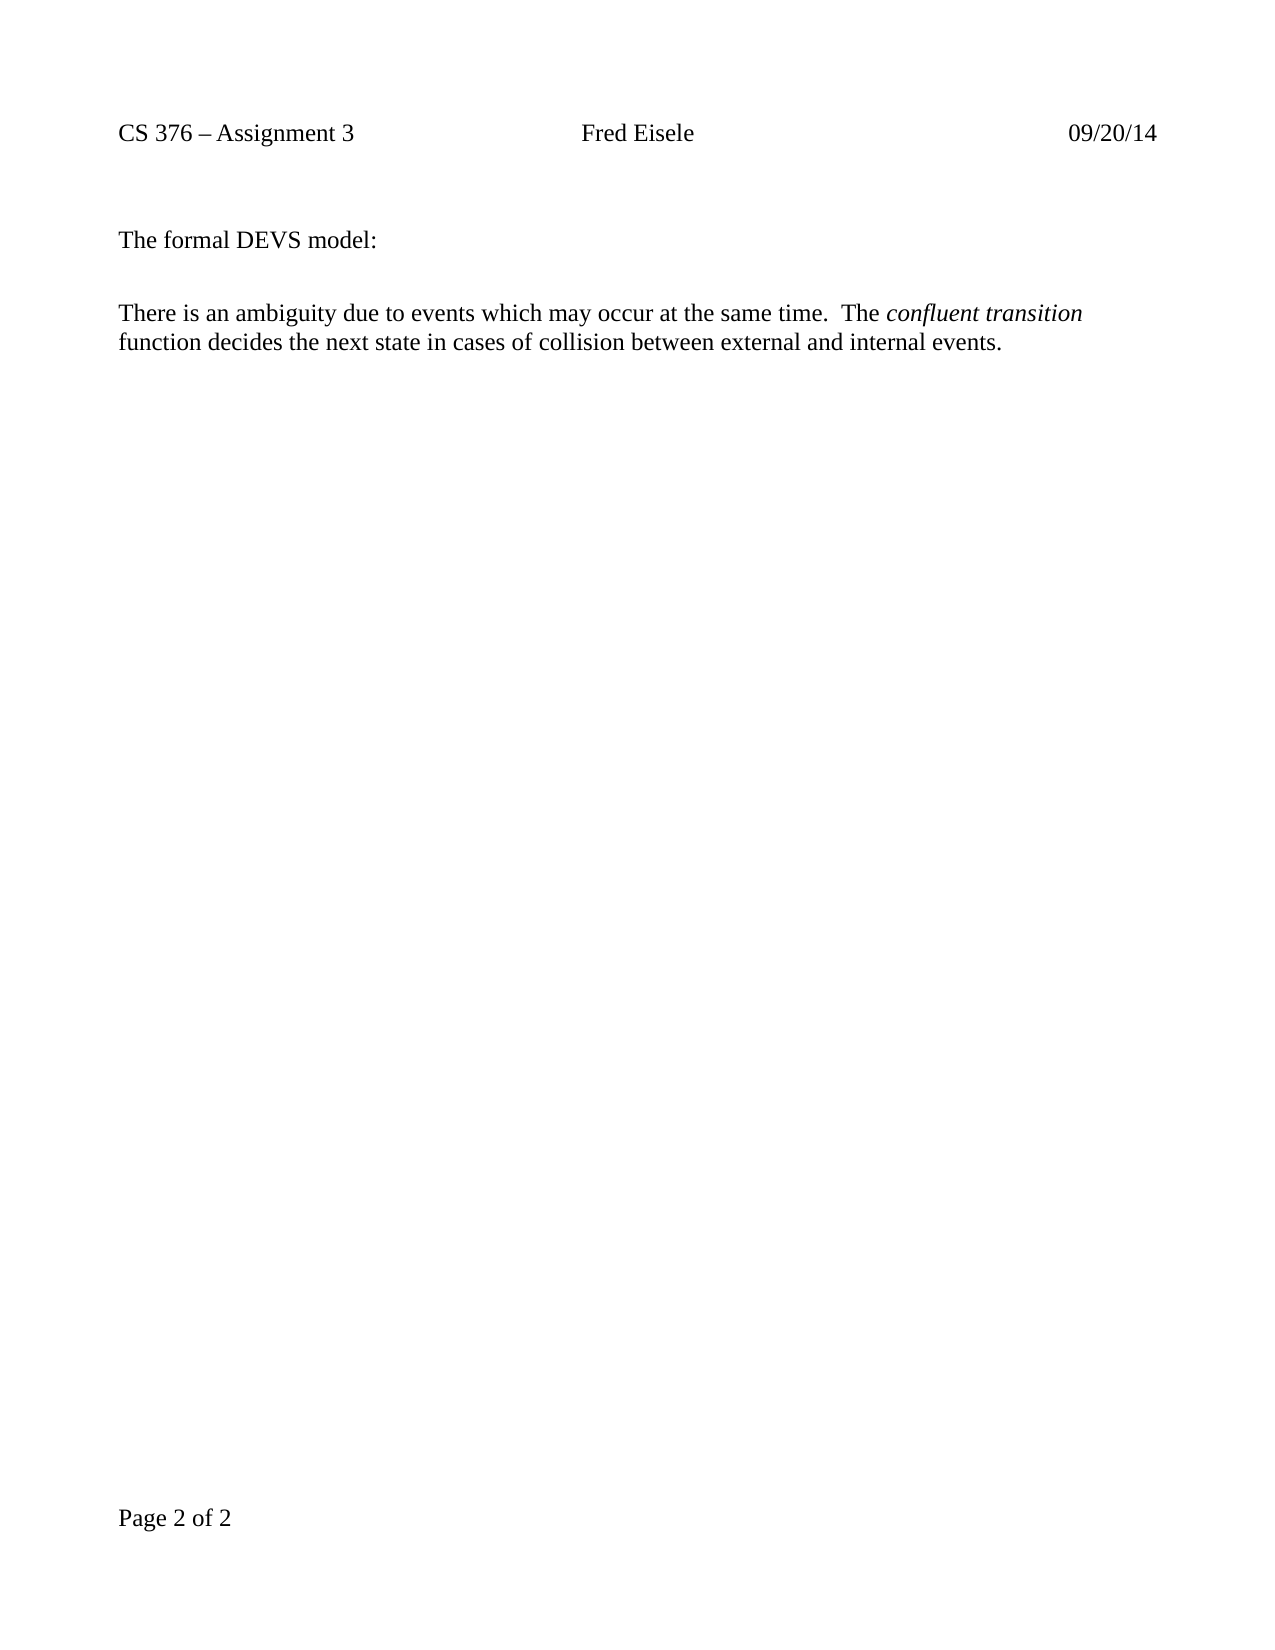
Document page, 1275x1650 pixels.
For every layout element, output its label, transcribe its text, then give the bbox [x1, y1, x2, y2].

text The formal DEVS model: [118, 225, 1157, 254]
text There is an ambiguity due to events which may occur at the same time. The confluent transition function decides the next state in cases of collision between external and internal events. [118, 298, 1157, 355]
